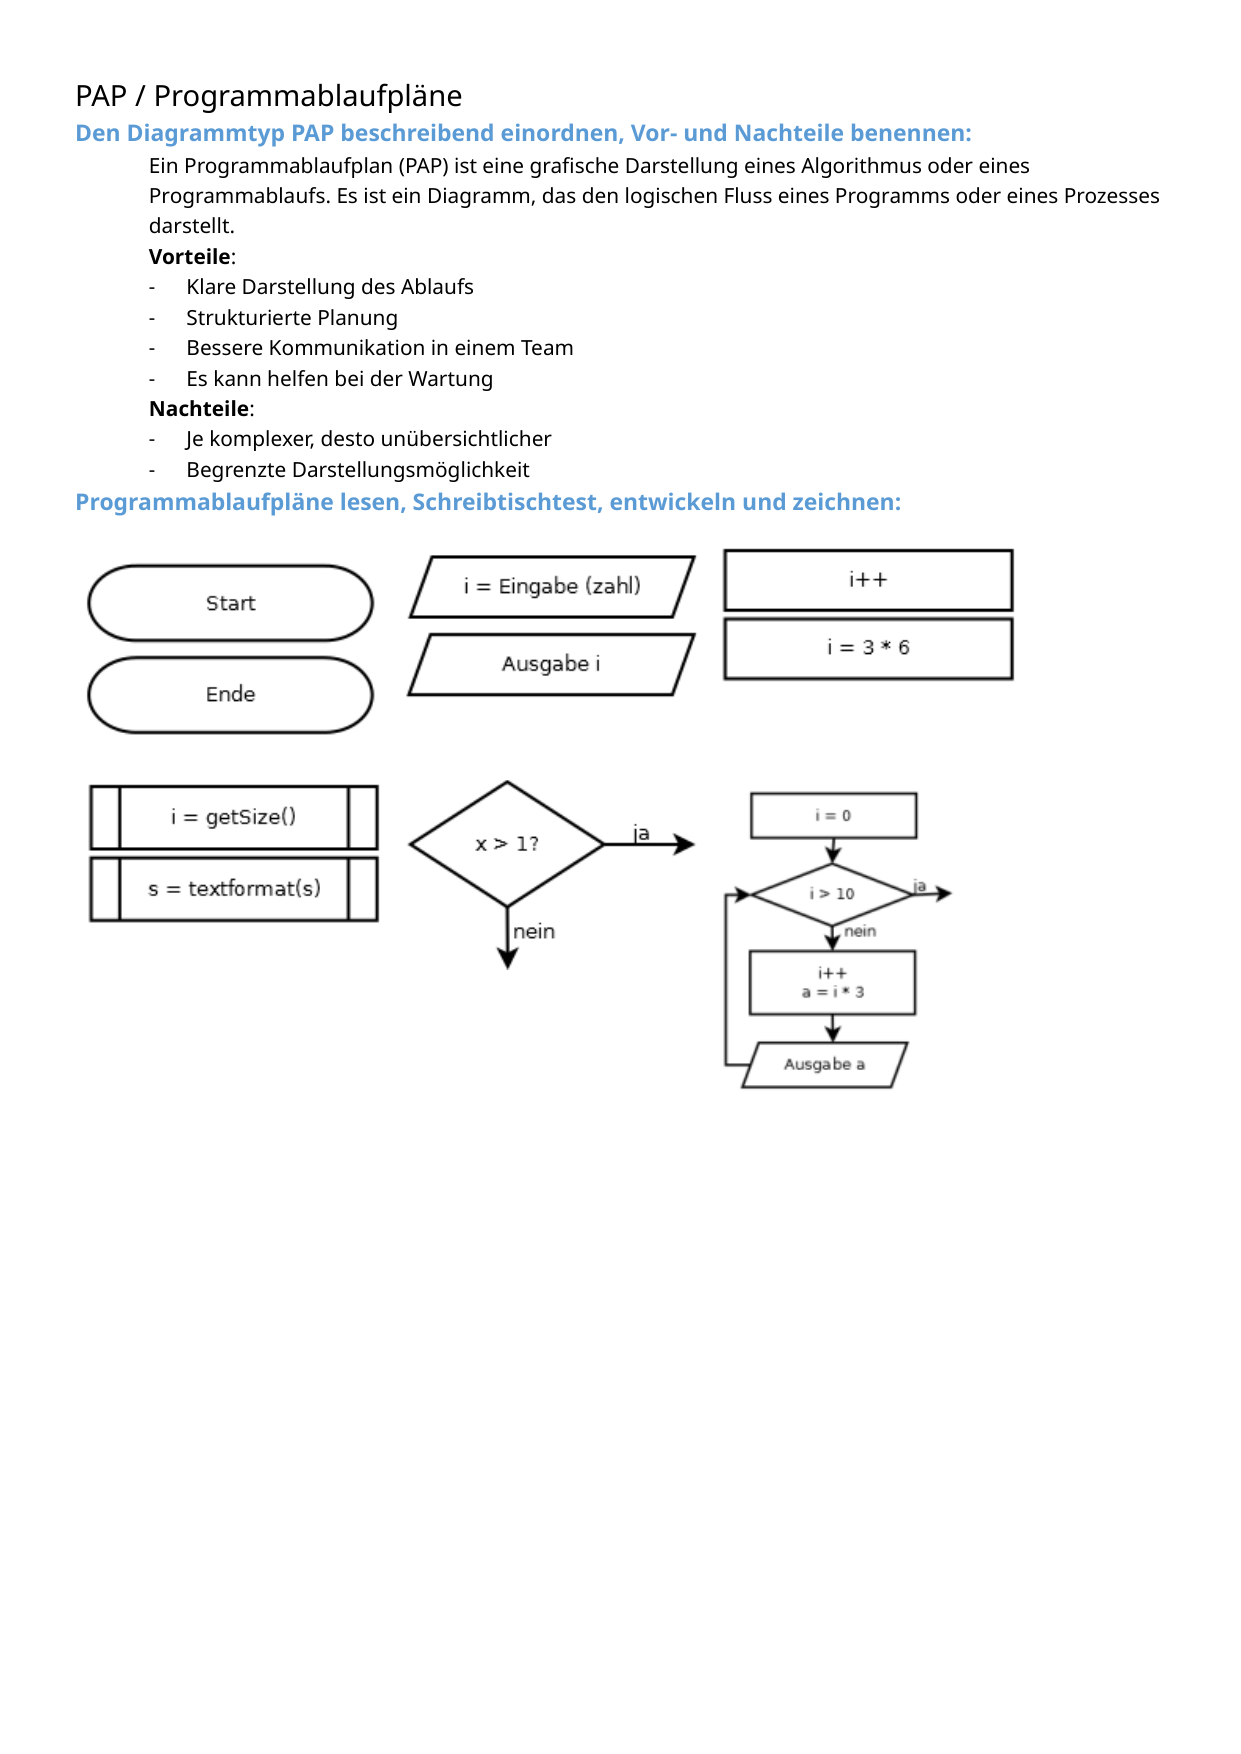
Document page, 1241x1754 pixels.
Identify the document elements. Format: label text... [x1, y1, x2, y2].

list Je komplexer, desto unübersichtlicher [149, 424, 1165, 453]
list Strukturierte Planung [149, 303, 1165, 331]
list Es kann helfen bei der Wartung [149, 364, 1165, 392]
text Den Diagrammtyp PAP beschreibend einordnen, Vor- und Nachteile benennen: [75, 117, 1165, 149]
list Begrenzte Darstellungsmöglichkeit [149, 455, 1165, 483]
list Klare Darstellung des Ablaufs [149, 272, 1165, 301]
text PAP / Programmablaufpläne [75, 75, 1165, 115]
text Nachteile: [149, 394, 1165, 423]
text Ein Programmablaufplan (PAP) ist eine grafische Darstellung eines Algorithmus oder eines Programmablaufs. Es ist ein Diagramm, das den logischen Fluss eines Programms oder eines Prozesses darstellt. [149, 151, 1165, 240]
list Bessere Kommunikation in einem Team [149, 333, 1165, 362]
text Programmablaufpläne lesen, Schreibtischtest, entwickeln und zeichnen: [75, 485, 1165, 517]
text Vorteile: [149, 242, 1165, 271]
